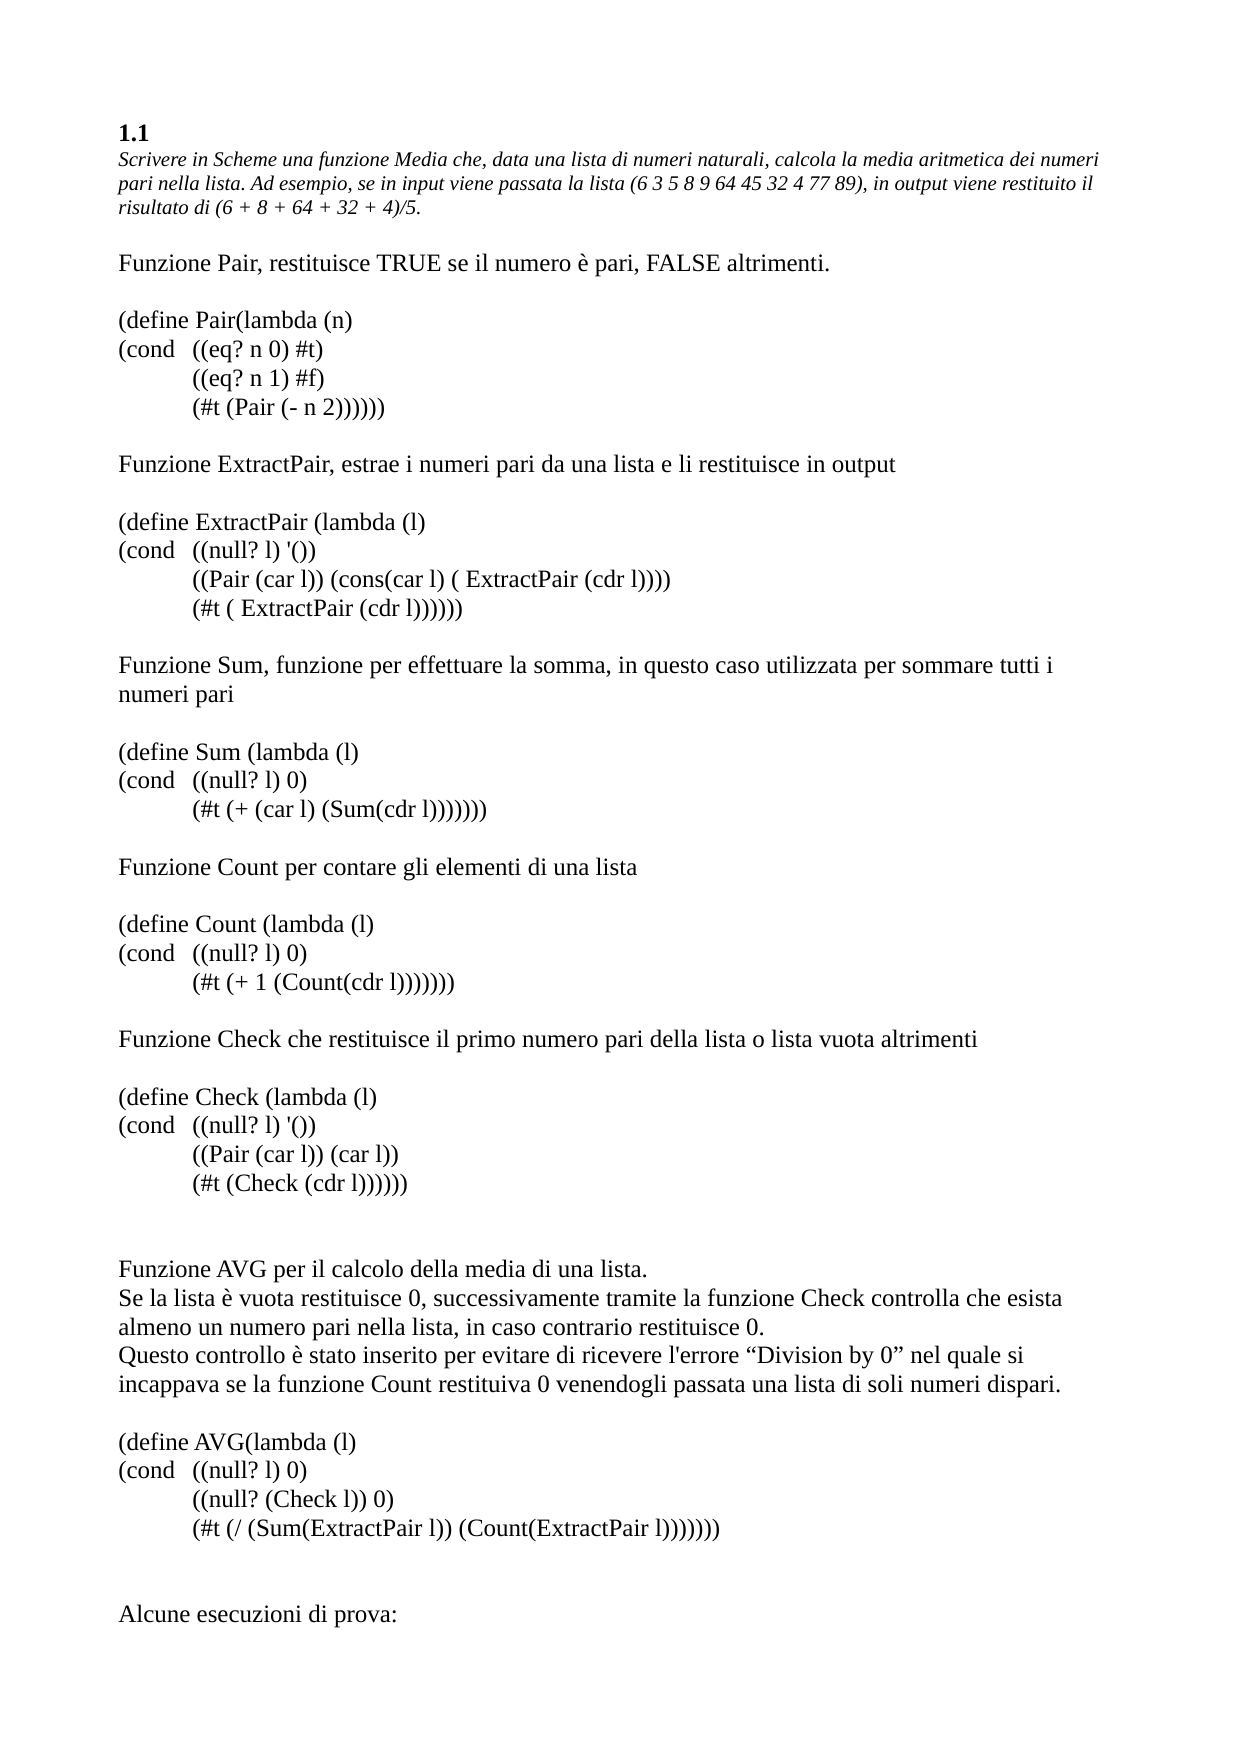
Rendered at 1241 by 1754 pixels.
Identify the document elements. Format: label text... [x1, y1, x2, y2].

text (define AVG(lambda (l) [118, 1427, 1122, 1455]
text (#t (+ 1 (Count(cdr l))))))) [118, 967, 1122, 995]
text (define Check (lambda (l) [118, 1082, 1122, 1110]
text ((Pair (car l)) (cons(car l) ( ExtractPair (cdr l)))) [118, 564, 1122, 593]
text (#t (+ (car l) (Sum(cdr l))))))) [118, 794, 1122, 823]
list 1.1 [118, 118, 1122, 147]
text Funzione AVG per il calcolo della media di una lista. [118, 1254, 1122, 1283]
text (cond ((null? l) 0) [118, 1455, 1122, 1484]
text (#t (/ (Sum(ExtractPair l)) (Count(ExtractPair l))))))) [118, 1513, 1122, 1542]
list Scrivere in Scheme una funzione Media che, data una lista di numeri naturali, calcola la media aritmetica dei numeri pari nella lista. Ad esempio, se in input viene passata la lista (6 3 5 8 9 64 45 32 4 77 89), in output viene restituito il risultato di (6 + 8 + 64 + 32 + 4)/5. [118, 147, 1122, 219]
text (cond ((null? l) '()) [118, 535, 1122, 564]
text (cond ((null? l) '()) [118, 1110, 1122, 1139]
text (#t (Check (cdr l)))))) [118, 1168, 1122, 1197]
text Funzione Sum, funzione per effettuare la somma, in questo caso utilizzata per sommare tutti i numeri pari [118, 650, 1122, 708]
text (#t ( ExtractPair (cdr l)))))) [118, 593, 1122, 622]
text Alcune esecuzioni di prova: [118, 1599, 1122, 1628]
text (define Sum (lambda (l) [118, 737, 1122, 765]
text Funzione Pair, restituisce TRUE se il numero è pari, FALSE altrimenti. [118, 248, 1122, 277]
text (define Count (lambda (l) [118, 909, 1122, 938]
text (define Pair(lambda (n) [118, 305, 1122, 334]
text (cond ((null? l) 0) [118, 765, 1122, 794]
text ((Pair (car l)) (car l)) [118, 1139, 1122, 1168]
text Questo controllo è stato inserito per evitare di ricevere l'errore “Division by 0” nel quale si incappava se la funzione Count restituiva 0 venendogli passata una lista di soli numeri dispari. [118, 1340, 1122, 1398]
text (cond ((eq? n 0) #t) [118, 334, 1122, 363]
text (define ExtractPair (lambda (l) [118, 507, 1122, 535]
text ((eq? n 1) #f) [118, 363, 1122, 392]
text ((null? (Check l)) 0) [118, 1484, 1122, 1513]
text Funzione ExtractPair, estrae i numeri pari da una lista e li restituisce in output [118, 449, 1122, 478]
text Funzione Check che restituisce il primo numero pari della lista o lista vuota altrimenti [118, 1024, 1122, 1053]
text Se la lista è vuota restituisce 0, successivamente tramite la funzione Check controlla che esista almeno un numero pari nella lista, in caso contrario restituisce 0. [118, 1283, 1122, 1340]
text Funzione Count per contare gli elementi di una lista [118, 852, 1122, 880]
text (cond ((null? l) 0) [118, 938, 1122, 967]
text (#t (Pair (- n 2)))))) [118, 392, 1122, 420]
